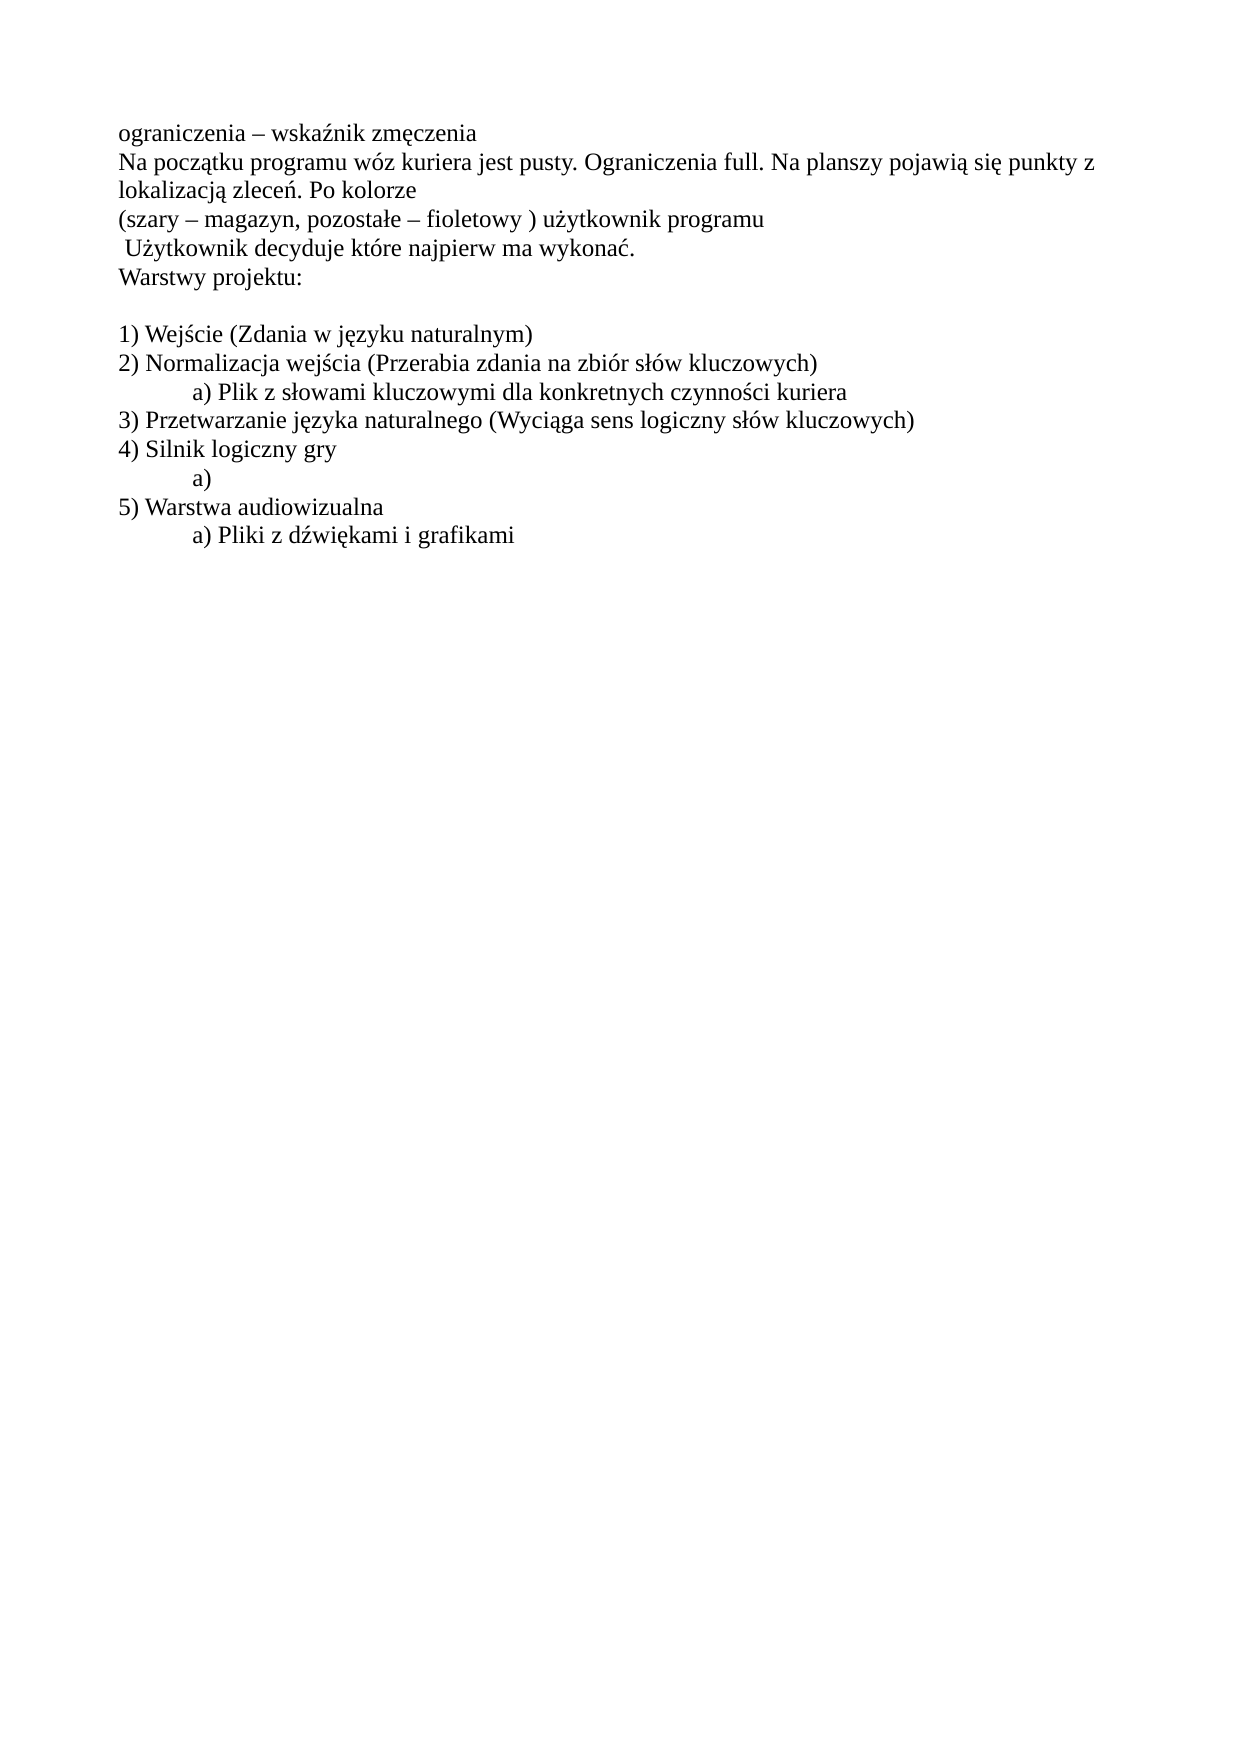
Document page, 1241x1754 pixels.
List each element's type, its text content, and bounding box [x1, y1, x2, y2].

text Na początku programu wóz kuriera jest pusty. Ograniczenia full. Na planszy pojawią się punkty z lokalizacją zleceń. Po kolorze [118, 147, 1122, 204]
text 5) Warstwa audiowizualna [118, 492, 1122, 521]
text 1) Wejście (Zdania w języku naturalnym) [118, 319, 1122, 348]
text Warstwy projektu: [118, 262, 1122, 291]
text a) Pliki z dźwiękami i grafikami [118, 521, 1122, 549]
text 4) Silnik logiczny gry [118, 434, 1122, 463]
text ograniczenia – wskaźnik zmęczenia [118, 118, 1122, 147]
text 3) Przetwarzanie języka naturalnego (Wyciąga sens logiczny słów kluczowych) [118, 406, 1122, 434]
text (szary – magazyn, pozostałe – fioletowy ) użytkownik programu [118, 204, 1122, 233]
text Użytkownik decyduje które najpierw ma wykonać. [118, 233, 1122, 262]
text 2) Normalizacja wejścia (Przerabia zdania na zbiór słów kluczowych) [118, 348, 1122, 377]
text a) Plik z słowami kluczowymi dla konkretnych czynności kuriera [118, 377, 1122, 406]
text a) [118, 463, 1122, 492]
